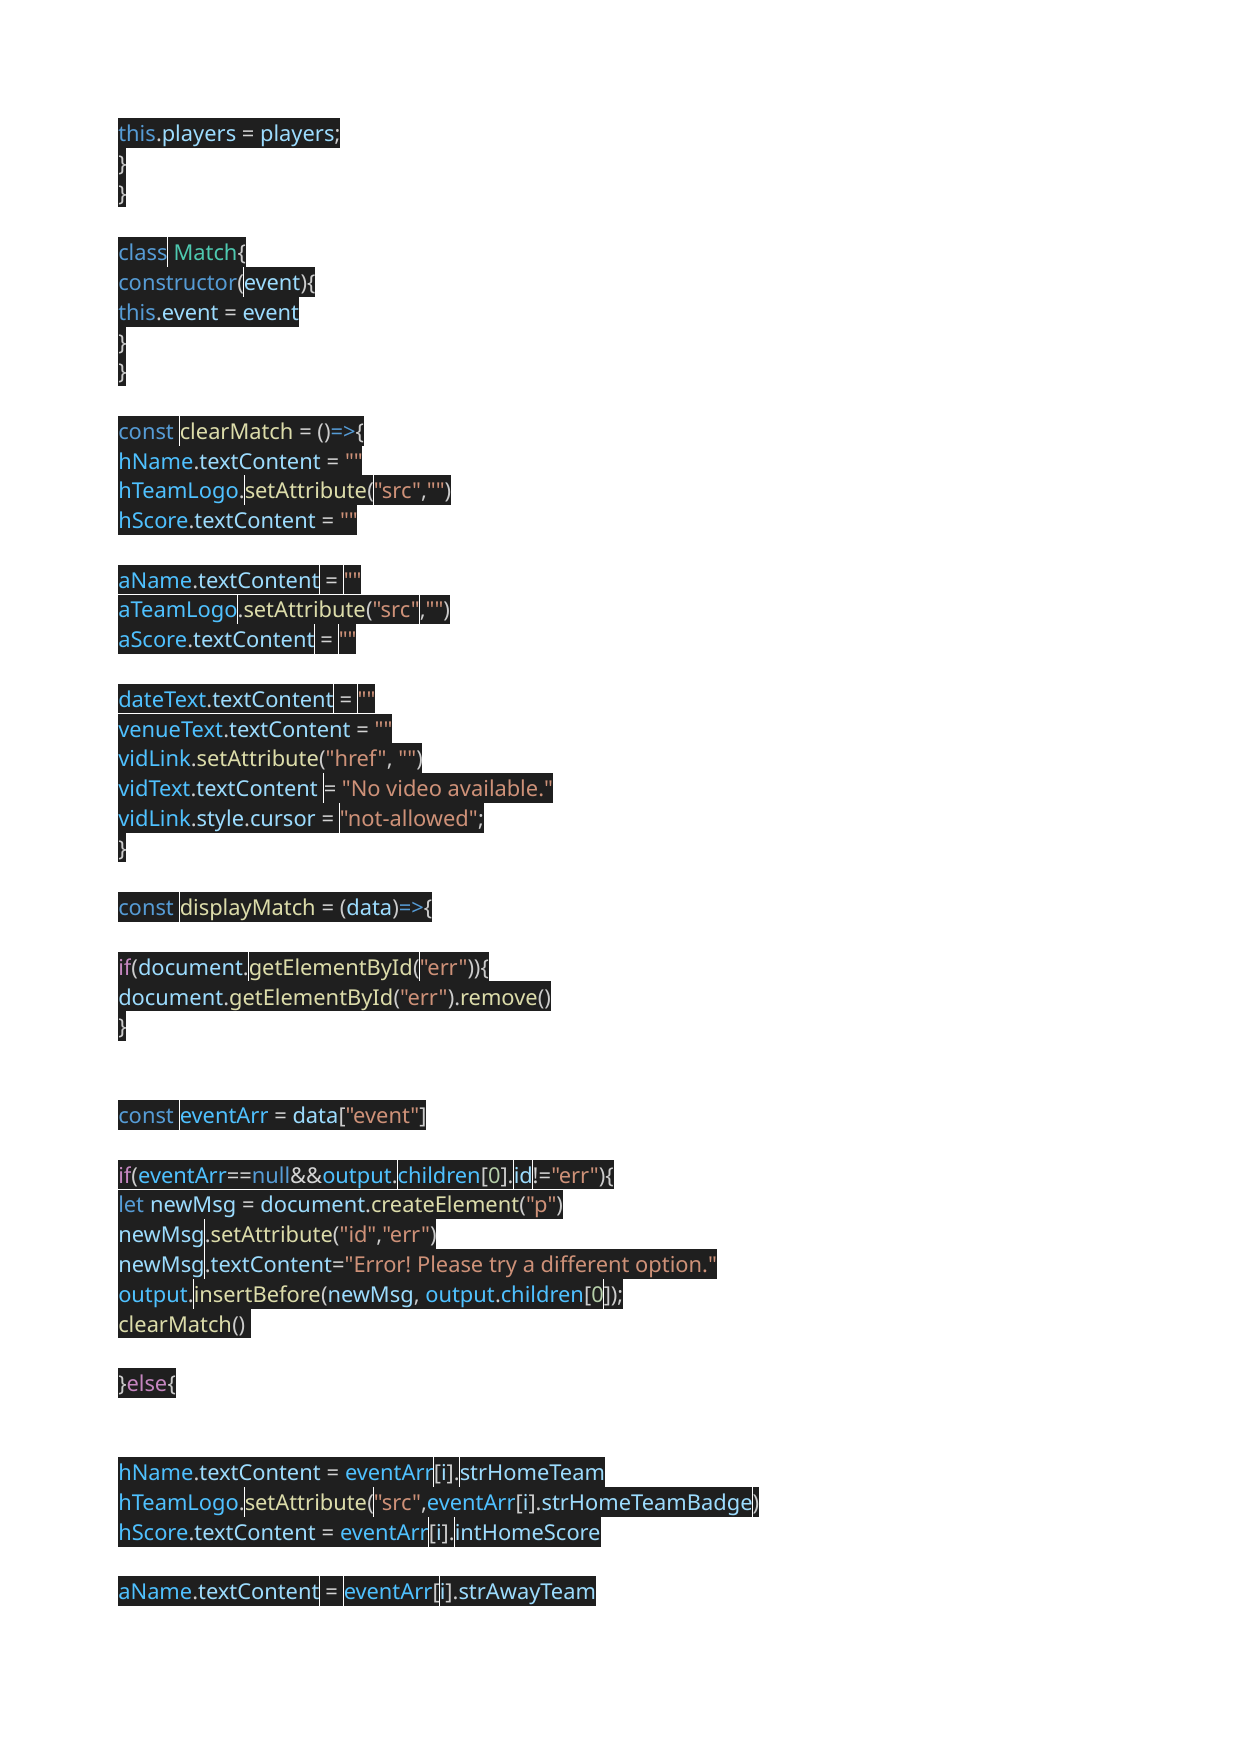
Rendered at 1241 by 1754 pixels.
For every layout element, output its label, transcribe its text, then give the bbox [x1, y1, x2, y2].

text aTeamLogo.setAttribute("src","") [118, 594, 1122, 624]
text vidLink.style.cursor = "not-allowed"; [118, 803, 1122, 833]
text hTeamLogo.setAttribute("src",eventArr[i].strHomeTeamBadge) [118, 1487, 1122, 1517]
text output.insertBefore(newMsg, output.children[0]); [118, 1279, 1122, 1309]
text vidLink.setAttribute("href", "") [118, 743, 1122, 773]
text class Match{ [118, 237, 1122, 267]
text } [118, 356, 1122, 386]
text if(eventArr==null&&output.children[0].id!="err"){ [118, 1160, 1122, 1189]
text dateText.textContent = "" [118, 684, 1122, 713]
text const eventArr = data["event"] [118, 1100, 1122, 1130]
text hName.textContent = eventArr[i].strHomeTeam [118, 1457, 1122, 1487]
text venueText.textContent = "" [118, 713, 1122, 743]
text const displayMatch = (data)=>{ [118, 892, 1122, 922]
text clearMatch() [118, 1309, 1122, 1338]
text } [118, 327, 1122, 356]
text } [118, 148, 1122, 178]
text hTeamLogo.setAttribute("src","") [118, 475, 1122, 505]
text } [118, 1011, 1122, 1041]
text hName.textContent = "" [118, 446, 1122, 475]
text this.event = event [118, 297, 1122, 327]
text constructor(event){ [118, 267, 1122, 297]
text if(document.getElementById("err")){ [118, 952, 1122, 981]
text aScore.textContent = "" [118, 624, 1122, 654]
text this.players = players; [118, 118, 1122, 148]
text document.getElementById("err").remove() [118, 981, 1122, 1011]
text aName.textContent = "" [118, 565, 1122, 594]
text newMsg.setAttribute("id","err") [118, 1219, 1122, 1249]
text aName.textContent = eventArr[i].strAwayTeam [118, 1576, 1122, 1606]
text hScore.textContent = eventArr[i].intHomeScore [118, 1517, 1122, 1547]
text vidText.textContent = "No video available." [118, 773, 1122, 803]
text }else{ [118, 1368, 1122, 1398]
text const clearMatch = ()=>{ [118, 416, 1122, 446]
text hScore.textContent = "" [118, 505, 1122, 535]
text newMsg.textContent="Error! Please try a different option." [118, 1249, 1122, 1279]
text let newMsg = document.createElement("p") [118, 1189, 1122, 1219]
text } [118, 178, 1122, 207]
text } [118, 833, 1122, 862]
